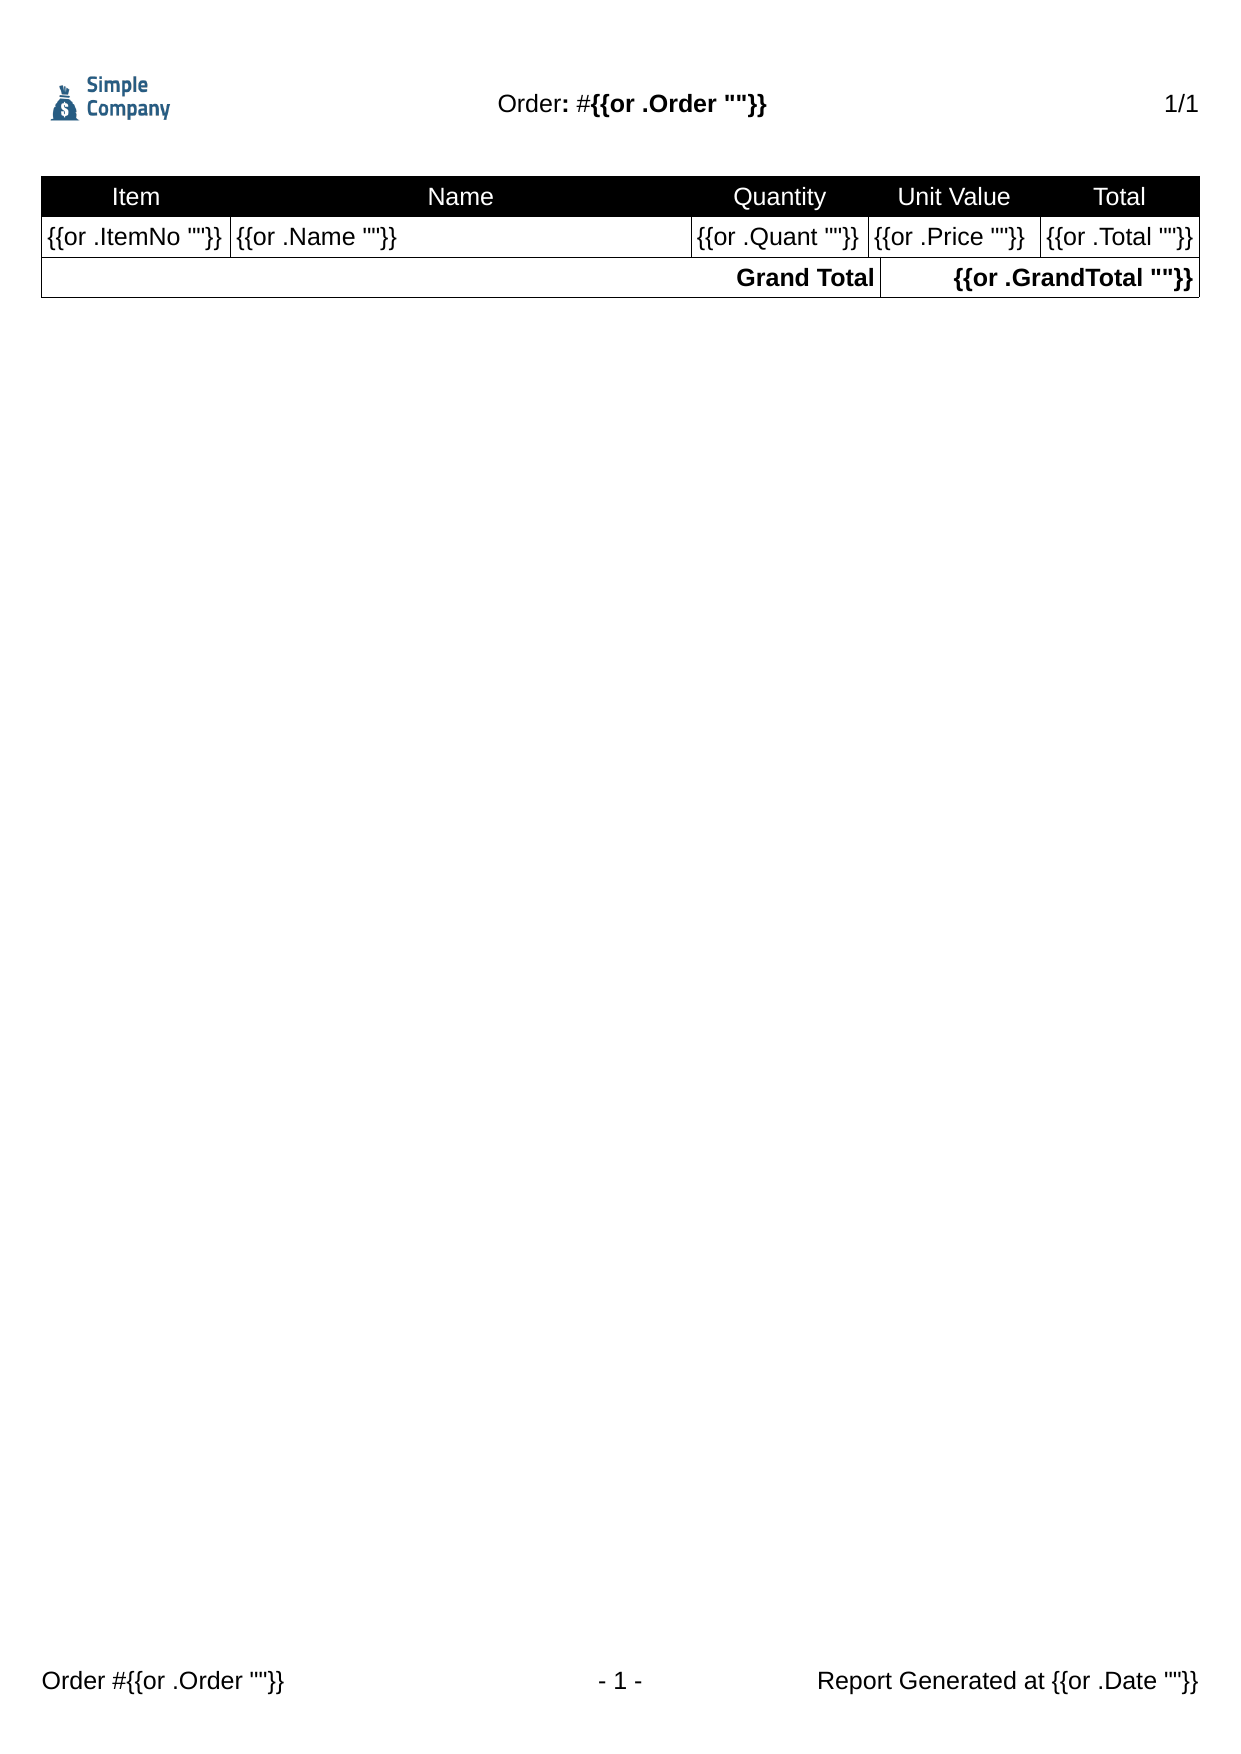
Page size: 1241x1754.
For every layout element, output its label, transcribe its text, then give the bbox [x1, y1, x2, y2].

table_header {{or .Quant ""}} [692, 217, 868, 257]
table_header Grand Total [42, 258, 880, 297]
picture [41, 59, 207, 147]
table_header {{or .Total ""}} [1041, 217, 1199, 257]
table_header {{or .Name ""}} [231, 217, 691, 257]
table_header {{or .ItemNo ""}} [42, 217, 230, 257]
table_header {{or .GrandTotal ""}} [881, 258, 1199, 297]
table_header {{or .Price ""}} [869, 217, 1040, 257]
